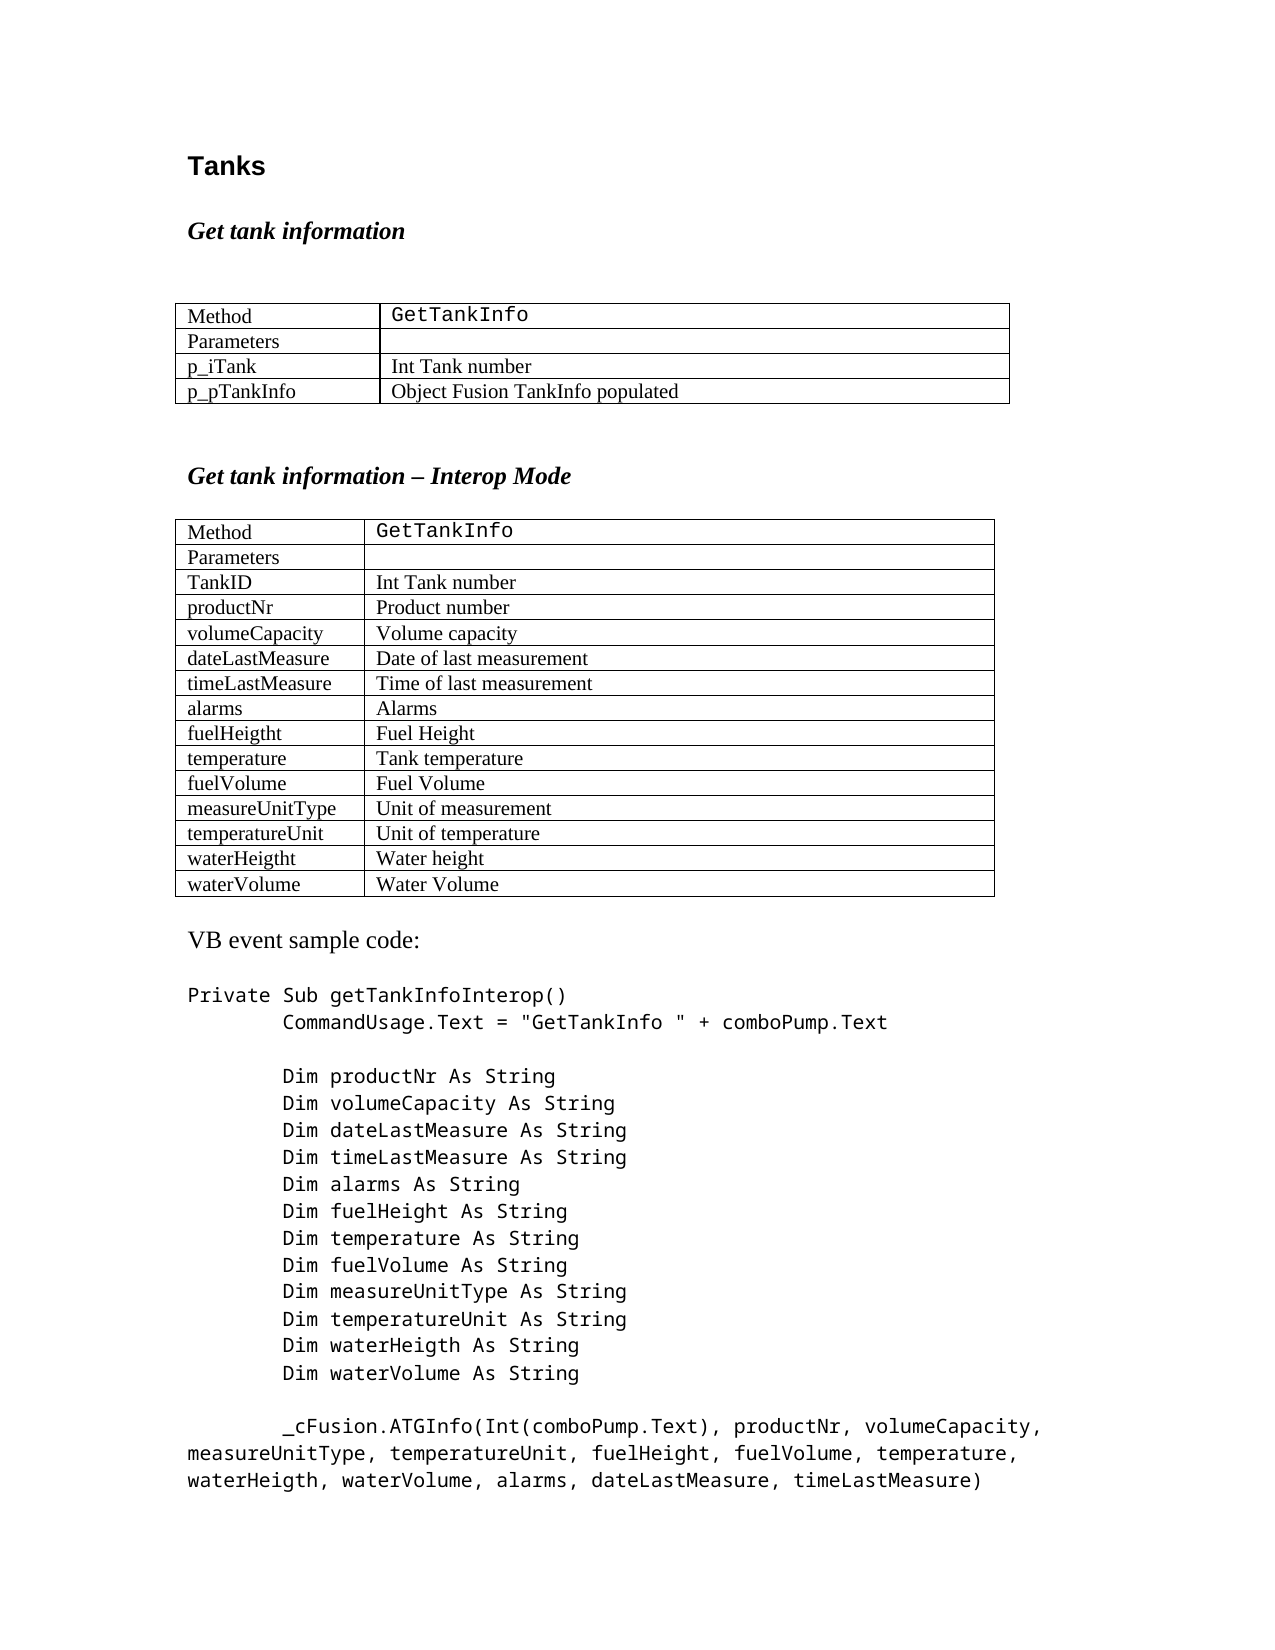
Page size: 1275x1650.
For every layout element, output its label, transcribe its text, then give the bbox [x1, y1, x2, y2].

table_cell timeLastMeasure [176, 671, 364, 695]
table_cell measureUnitType [176, 796, 364, 820]
text Dim waterVolume As String [187, 1359, 1087, 1386]
text VB event sample code: [187, 925, 1087, 954]
table_cell Int Tank number [365, 570, 994, 594]
text Private Sub getTankInfoInterop() [187, 981, 1087, 1008]
table_cell Parameters [176, 545, 364, 569]
text Dim temperature As String [187, 1224, 1087, 1251]
text CommandUsage.Text = "GetTankInfo " + comboPump.Text [187, 1008, 1087, 1035]
text Get tank information [187, 216, 1087, 245]
table_header GetTankInfo [381, 304, 1009, 328]
table_cell alarms [176, 696, 364, 720]
table_cell Unit of temperature [365, 821, 994, 845]
text _cFusion.ATGInfo(Int(comboPump.Text), productNr, volumeCapacity, measureUnitType, temperatureUnit, fuelHeight, fuelVolume, temperature, waterHeigth, waterVolume, alarms, dateLastMeasure, timeLastMeasure) [187, 1413, 1087, 1494]
text Dim fuelVolume As String [187, 1251, 1087, 1278]
text Dim fuelHeight As String [187, 1197, 1087, 1224]
table_cell productNr [176, 595, 364, 619]
table_cell Int Tank number [381, 354, 1009, 378]
table_cell fuelVolume [176, 771, 364, 795]
table_cell Water height [365, 846, 994, 870]
text Get tank information – Interop Mode [187, 461, 1087, 490]
table_header Method [176, 304, 379, 328]
table_cell [381, 329, 1009, 353]
table_cell Fuel Height [365, 721, 994, 745]
table_cell Parameters [176, 329, 379, 353]
table_cell Product number [365, 595, 994, 619]
text Dim productNr As String [187, 1062, 1087, 1089]
table_cell fuelHeigtht [176, 721, 364, 745]
text Dim waterHeigth As String [187, 1332, 1087, 1359]
text Dim alarms As String [187, 1170, 1087, 1197]
table_cell p_iTank [176, 354, 379, 378]
table_cell Object Fusion TankInfo populated [381, 379, 1009, 403]
table_cell Water Volume [365, 871, 994, 896]
table_cell Alarms [365, 696, 994, 720]
table_cell waterVolume [176, 871, 364, 896]
table_cell Unit of measurement [365, 796, 994, 820]
table_cell Fuel Volume [365, 771, 994, 795]
table_header GetTankInfo [365, 520, 994, 544]
table_cell dateLastMeasure [176, 646, 364, 669]
table_cell Time of last measurement [365, 671, 994, 695]
table_cell TankID [176, 570, 364, 594]
text Dim measureUnitType As String [187, 1278, 1087, 1305]
text Dim timeLastMeasure As String [187, 1143, 1087, 1170]
table_cell Date of last measurement [365, 646, 994, 669]
table_cell Tank temperature [365, 746, 994, 770]
table_cell Volume capacity [365, 620, 994, 644]
table_cell [365, 545, 994, 569]
table_cell waterHeigtht [176, 846, 364, 870]
subtitle Tanks [187, 150, 1087, 181]
text Dim dateLastMeasure As String [187, 1116, 1087, 1143]
text Dim temperatureUnit As String [187, 1305, 1087, 1332]
table_cell temperature [176, 746, 364, 770]
table_header Method [176, 520, 364, 544]
text Dim volumeCapacity As String [187, 1089, 1087, 1116]
table_cell p_pTankInfo [176, 379, 379, 403]
table_cell volumeCapacity [176, 620, 364, 644]
table_cell temperatureUnit [176, 821, 364, 845]
